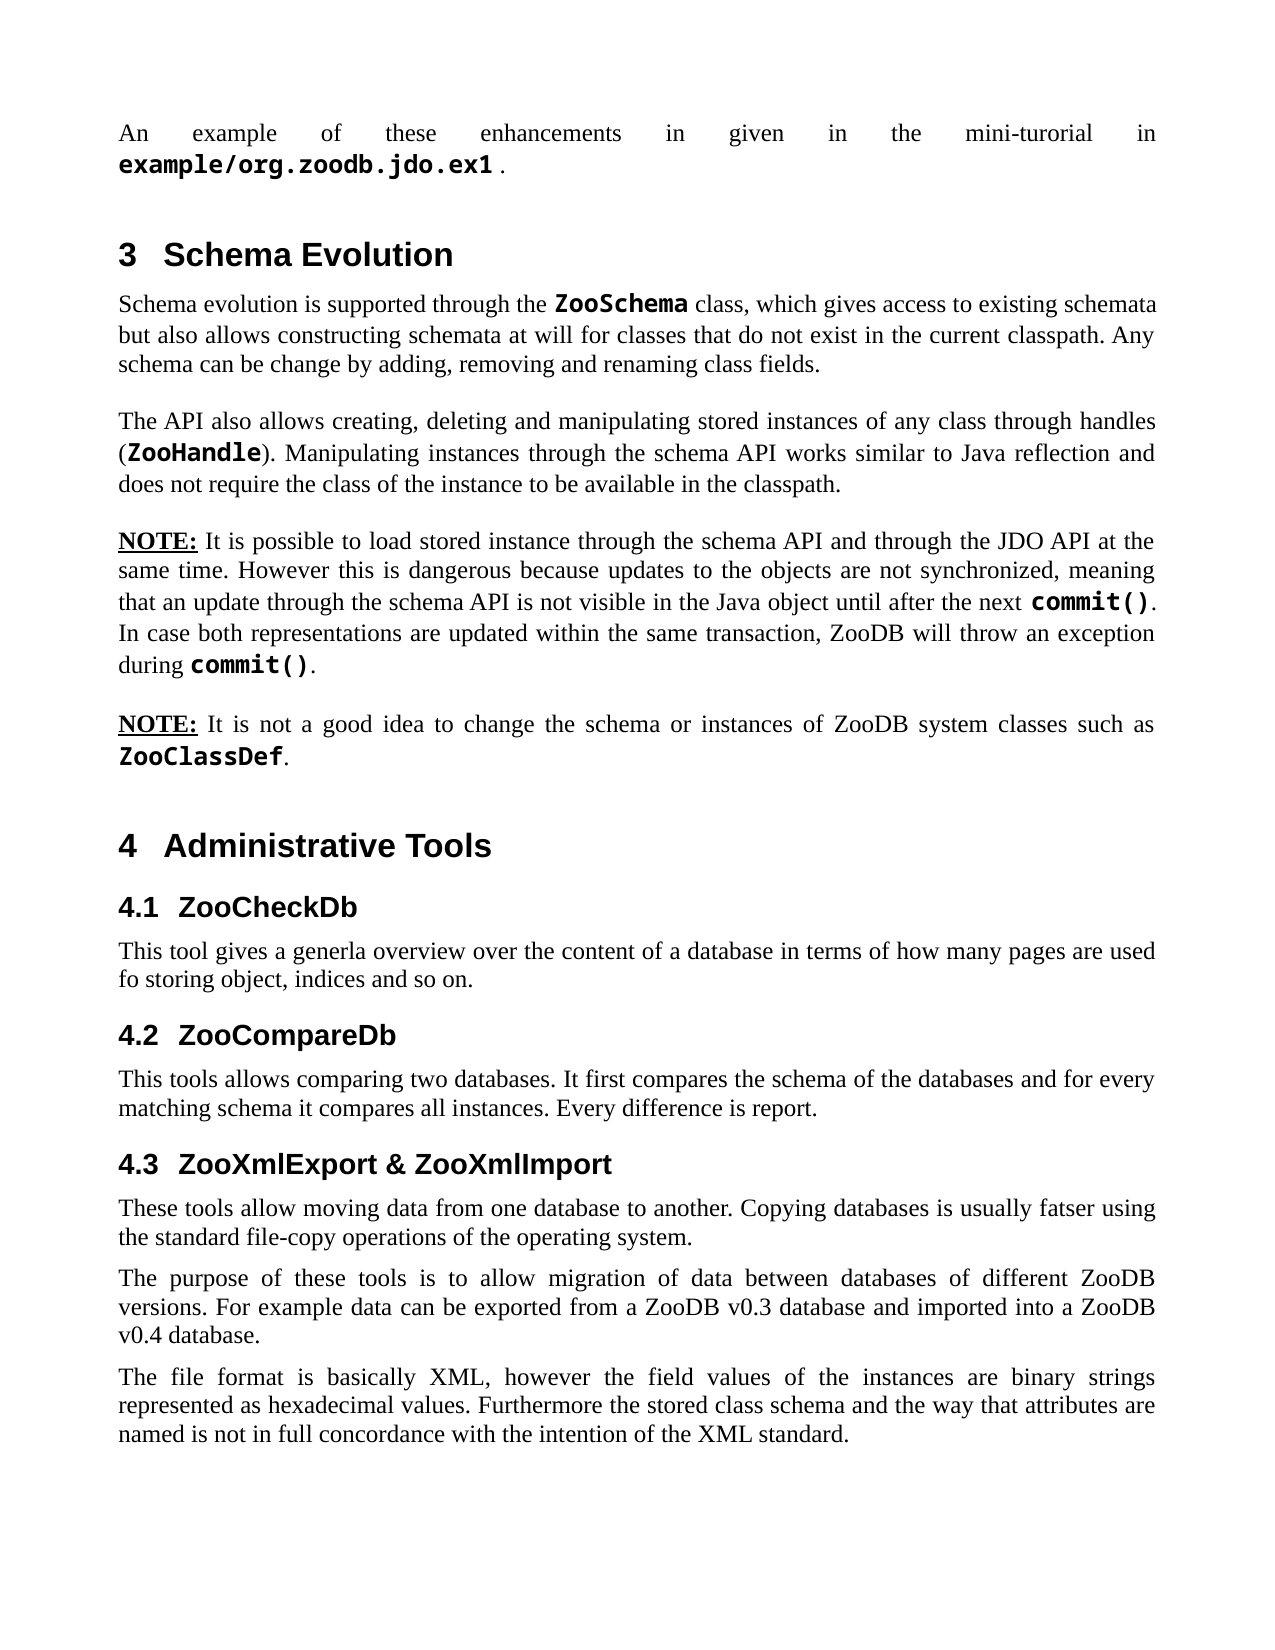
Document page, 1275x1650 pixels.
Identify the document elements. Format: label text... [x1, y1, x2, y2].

subtitle Administrative Tools [118, 826, 1157, 865]
subtitle ZooCompareDb [118, 1018, 1157, 1052]
text These tools allow moving data from one database to another. Copying databases is usually fatser using the standard file-copy operations of the operating system. [118, 1193, 1157, 1250]
text NOTE: It is possible to load stored instance through the schema API and through the JDO API at the same time. However this is dangerous because updates to the objects are not synchronized, meaning that an update through the schema API is not visible in the Java object until after the next commit(). In case both representations are updated within the same transaction, ZooDB will throw an exception during commit(). [118, 526, 1157, 681]
text The API also allows creating, deleting and manipulating stored instances of any class through handles (ZooHandle). Manipulating instances through the schema API works similar to Java reflection and does not require the class of the instance to be available in the classpath. [118, 406, 1157, 498]
subtitle Schema Evolution [118, 235, 1157, 273]
subtitle ZooCheckDb [118, 890, 1157, 923]
subtitle ZooXmlExport & ZooXmlImport [118, 1147, 1157, 1180]
text An example of these enhancements in given in the mini-turorial in example/org.zoodb.jdo.ex1 . [118, 118, 1157, 181]
text NOTE: It is not a good idea to change the schema or instances of ZooDB system classes such as ZooClassDef. [118, 709, 1157, 772]
text This tool gives a generla overview over the content of a database in terms of how many pages are used fo storing object, indices and so on. [118, 936, 1157, 993]
text Schema evolution is supported through the ZooSchema class, which gives access to existing schemata but also allows constructing schemata at will for classes that do not exist in the current classpath. Any schema can be change by adding, removing and renaming class fields. [118, 286, 1157, 377]
text The purpose of these tools is to allow migration of data between databases of different ZooDB versions. For example data can be exported from a ZooDB v0.3 database and imported into a ZooDB v0.4 database. [118, 1263, 1157, 1349]
text This tools allows comparing two databases. It first compares the schema of the databases and for every matching schema it compares all instances. Every difference is report. [118, 1064, 1157, 1122]
text The file format is basically XML, however the field values of the instances are binary strings represented as hexadecimal values. Furthermore the stored class schema and the way that attributes are named is not in full concordance with the intention of the XML standard. [118, 1362, 1157, 1448]
